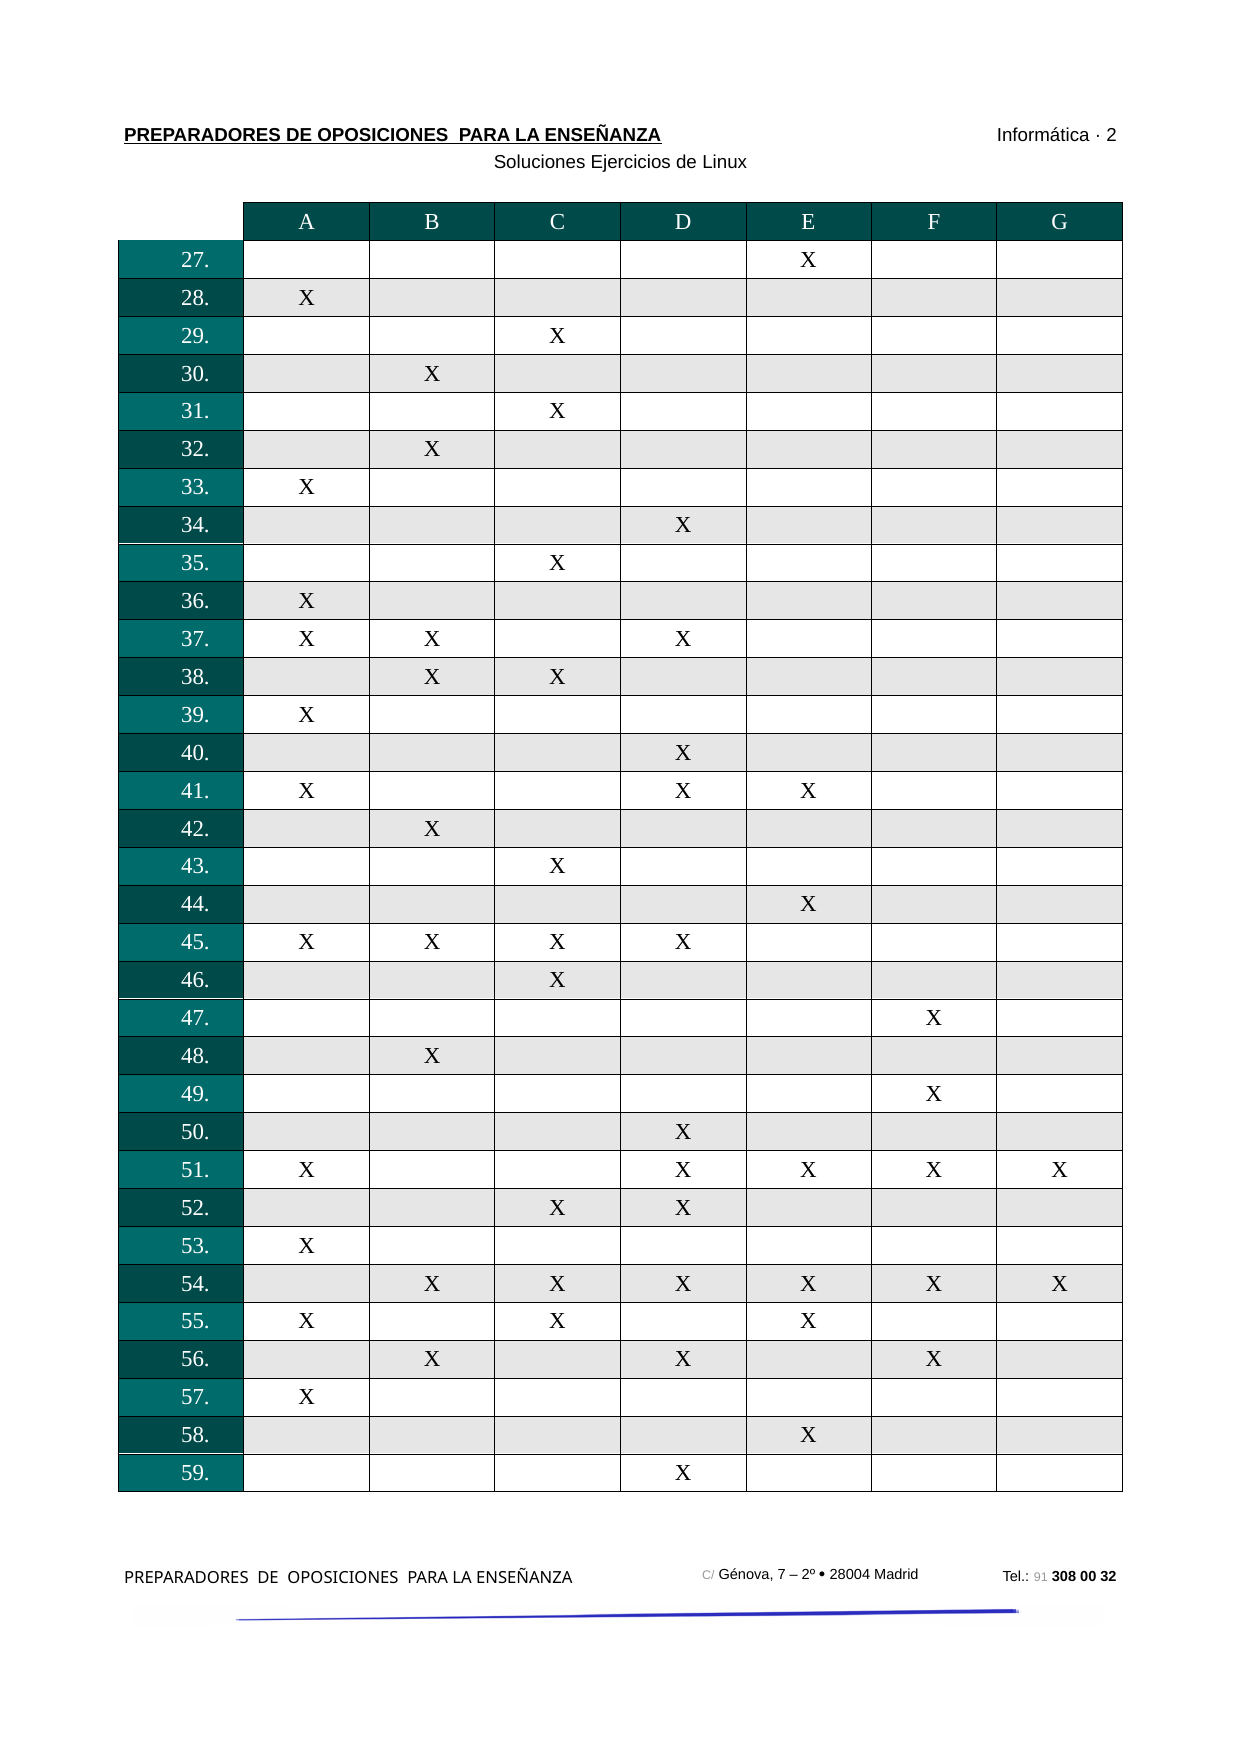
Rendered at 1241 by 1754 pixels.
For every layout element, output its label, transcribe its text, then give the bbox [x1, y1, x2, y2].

table_cell [244, 1341, 369, 1378]
table_cell [244, 962, 369, 998]
table_cell [495, 1341, 620, 1378]
table_cell [872, 1189, 996, 1226]
table_cell [119, 469, 243, 506]
table_cell [997, 582, 1122, 619]
table_cell [621, 317, 746, 354]
table_cell [997, 545, 1122, 581]
table_cell X [621, 620, 746, 657]
table_cell [747, 1379, 871, 1416]
table_cell [997, 469, 1122, 506]
table_cell [997, 1379, 1122, 1416]
table_cell [872, 734, 996, 771]
table_cell X [747, 241, 871, 278]
table_cell [747, 279, 871, 316]
table_cell [747, 848, 871, 885]
table_cell [370, 1227, 494, 1264]
table_cell X [872, 1075, 996, 1112]
table_cell [872, 241, 996, 278]
table_cell X [495, 317, 620, 354]
table_cell [495, 1000, 620, 1036]
table_cell X [747, 886, 871, 923]
table_cell [119, 279, 243, 316]
table_cell [621, 962, 746, 998]
table_cell [244, 734, 369, 771]
table_cell X [370, 1037, 494, 1074]
table_cell [997, 1189, 1122, 1226]
table_cell [370, 507, 494, 543]
table_cell [872, 1303, 996, 1340]
table_cell [495, 620, 620, 657]
table_cell X [495, 1303, 620, 1340]
table_cell [119, 886, 243, 923]
table_cell [370, 696, 494, 733]
table_cell [747, 431, 871, 468]
table_cell [244, 1075, 369, 1112]
table_cell X [244, 924, 369, 961]
table_cell [119, 582, 243, 619]
table_cell X [244, 469, 369, 506]
table_cell [747, 393, 871, 430]
table_cell [872, 1455, 996, 1491]
table_cell [997, 810, 1122, 847]
table_cell [747, 962, 871, 998]
table_cell [119, 772, 243, 809]
table_cell [370, 469, 494, 506]
table_cell [997, 1417, 1122, 1453]
table_cell [997, 696, 1122, 733]
table_cell X [244, 696, 369, 733]
table_cell X [370, 355, 494, 392]
table_cell [621, 1227, 746, 1264]
table_cell [244, 507, 369, 543]
table_cell [370, 1455, 494, 1491]
table_cell [495, 886, 620, 923]
table_cell [119, 1303, 243, 1340]
table_cell X [621, 1189, 746, 1226]
table_cell [997, 772, 1122, 809]
table_cell [872, 696, 996, 733]
table_cell X [621, 734, 746, 771]
table_cell [119, 734, 243, 771]
table_cell [495, 1417, 620, 1453]
table_cell [370, 393, 494, 430]
table_cell [872, 1227, 996, 1264]
table_cell X [997, 1151, 1122, 1188]
table_cell X [370, 431, 494, 468]
table_cell [747, 469, 871, 506]
table_header E [747, 203, 871, 240]
table_cell X [495, 962, 620, 998]
table_cell [244, 1265, 369, 1302]
table_cell [370, 1075, 494, 1112]
table_cell [621, 848, 746, 885]
table_cell [872, 620, 996, 657]
picture [134, 1602, 1103, 1627]
table_cell [244, 1000, 369, 1036]
table_cell X [621, 1341, 746, 1378]
table_cell [119, 696, 243, 733]
table_cell [244, 241, 369, 278]
table_cell [872, 772, 996, 809]
table_cell [747, 1113, 871, 1150]
table_cell [244, 886, 369, 923]
table_cell X [872, 1151, 996, 1188]
table_cell [621, 1075, 746, 1112]
table_cell [747, 1075, 871, 1112]
table_cell [244, 658, 369, 695]
table_cell [997, 1000, 1122, 1036]
table_cell [747, 582, 871, 619]
table_cell X [872, 1341, 996, 1378]
table_cell X [495, 924, 620, 961]
table_cell [119, 545, 243, 581]
table_cell [370, 772, 494, 809]
table_cell [370, 1000, 494, 1036]
table_cell [495, 1227, 620, 1264]
table_cell [997, 1037, 1122, 1074]
table_cell [495, 241, 620, 278]
table_cell [747, 545, 871, 581]
table_cell [495, 810, 620, 847]
table_cell X [621, 924, 746, 961]
table_cell [621, 355, 746, 392]
table_cell X [244, 1227, 369, 1264]
table_cell X [495, 658, 620, 695]
table_cell [119, 355, 243, 392]
table_cell [119, 1227, 243, 1264]
table_cell [119, 1000, 243, 1036]
table_cell [747, 924, 871, 961]
table_cell [997, 317, 1122, 354]
table_cell [119, 507, 243, 543]
table_cell [244, 545, 369, 581]
table_cell X [621, 507, 746, 543]
table_cell [495, 1455, 620, 1491]
table_cell [872, 962, 996, 998]
table_cell [621, 886, 746, 923]
table_cell [872, 1379, 996, 1416]
table_cell X [872, 1265, 996, 1302]
table_cell X [244, 582, 369, 619]
table_cell [621, 469, 746, 506]
table_cell [244, 317, 369, 354]
table_cell [370, 279, 494, 316]
table_cell [370, 545, 494, 581]
table_cell X [370, 658, 494, 695]
table_cell [747, 355, 871, 392]
table_cell [244, 1037, 369, 1074]
table_cell X [872, 1000, 996, 1036]
table_cell [621, 582, 746, 619]
table_cell [495, 431, 620, 468]
table_cell [997, 962, 1122, 998]
table_header C [495, 203, 620, 240]
table_cell [370, 962, 494, 998]
table_cell [495, 1075, 620, 1112]
table_cell X [997, 1265, 1122, 1302]
table_cell [119, 1265, 243, 1302]
table_cell [495, 1379, 620, 1416]
table_cell [370, 1379, 494, 1416]
table_cell [119, 393, 243, 430]
table_cell [495, 772, 620, 809]
table_cell [997, 620, 1122, 657]
table_cell [747, 620, 871, 657]
table_cell X [370, 1265, 494, 1302]
table_cell [997, 734, 1122, 771]
table_cell [872, 545, 996, 581]
table_cell [119, 1189, 243, 1226]
table_cell [872, 317, 996, 354]
table_cell [747, 734, 871, 771]
table_cell [997, 848, 1122, 885]
table_cell [495, 1113, 620, 1150]
table_cell [747, 317, 871, 354]
table_cell [997, 431, 1122, 468]
table_cell [872, 469, 996, 506]
table_cell [370, 241, 494, 278]
table_cell [872, 279, 996, 316]
table_cell [997, 658, 1122, 695]
table_cell [997, 1455, 1122, 1491]
table_cell X [747, 1417, 871, 1453]
table_cell [370, 1417, 494, 1453]
table_cell X [495, 1189, 620, 1226]
table_cell X [747, 1265, 871, 1302]
table_cell [621, 1000, 746, 1036]
table_cell X [244, 279, 369, 316]
table_header [118, 202, 243, 240]
table_cell [997, 507, 1122, 543]
table_cell [495, 355, 620, 392]
table_cell [495, 1037, 620, 1074]
table_cell [495, 734, 620, 771]
table_cell [244, 1455, 369, 1491]
table_cell [370, 1151, 494, 1188]
table_cell [747, 507, 871, 543]
table_cell [244, 848, 369, 885]
table_cell [997, 1227, 1122, 1264]
table_cell [370, 317, 494, 354]
table_header G [997, 203, 1122, 240]
table_cell [119, 658, 243, 695]
table_cell [872, 582, 996, 619]
table_cell X [244, 620, 369, 657]
table_cell [747, 696, 871, 733]
table_cell X [747, 1303, 871, 1340]
table_cell [370, 582, 494, 619]
table_cell [244, 1189, 369, 1226]
table_cell [119, 317, 243, 354]
table_cell X [370, 924, 494, 961]
table_cell [621, 810, 746, 847]
table_cell X [621, 1113, 746, 1150]
table_cell [119, 620, 243, 657]
table_cell [621, 279, 746, 316]
table_cell [997, 1075, 1122, 1112]
table_cell [370, 1113, 494, 1150]
table_header D [621, 203, 746, 240]
table_cell [997, 1303, 1122, 1340]
table_cell [621, 1379, 746, 1416]
table_cell X [747, 1151, 871, 1188]
table_cell [119, 1417, 243, 1453]
table_cell [370, 1189, 494, 1226]
table_cell X [244, 772, 369, 809]
table_cell [244, 1113, 369, 1150]
table_cell [119, 1113, 243, 1150]
table_cell [244, 393, 369, 430]
table_cell [621, 545, 746, 581]
table_cell [997, 393, 1122, 430]
table_cell [747, 810, 871, 847]
table_cell [997, 355, 1122, 392]
table_cell [495, 279, 620, 316]
table_cell [621, 1417, 746, 1453]
table_cell [872, 924, 996, 961]
table_cell [997, 279, 1122, 316]
table_cell [872, 886, 996, 923]
table_cell [119, 1341, 243, 1378]
table_header B [370, 203, 494, 240]
table_cell X [244, 1151, 369, 1188]
table_cell X [244, 1303, 369, 1340]
table_cell [119, 431, 243, 468]
table_cell [621, 658, 746, 695]
table_cell [119, 1379, 243, 1416]
table_cell [872, 848, 996, 885]
table_cell [747, 1189, 871, 1226]
table_cell [621, 431, 746, 468]
table_cell [119, 1455, 243, 1491]
table_cell [119, 1151, 243, 1188]
table_cell [119, 1075, 243, 1112]
table_cell X [244, 1379, 369, 1416]
table_cell [621, 241, 746, 278]
table_cell [747, 1000, 871, 1036]
table_cell [119, 962, 243, 998]
table_cell X [621, 1455, 746, 1491]
table_cell [495, 1151, 620, 1188]
table_cell [997, 241, 1122, 278]
table_cell [997, 1113, 1122, 1150]
table_cell [872, 1417, 996, 1453]
table_cell [872, 355, 996, 392]
table_cell [872, 810, 996, 847]
table_cell [747, 1341, 871, 1378]
table_cell [119, 848, 243, 885]
table_cell [119, 810, 243, 847]
table_cell X [495, 848, 620, 885]
table_cell [997, 1341, 1122, 1378]
table_cell [621, 393, 746, 430]
table_cell X [370, 810, 494, 847]
table_cell [747, 1455, 871, 1491]
table_cell [370, 886, 494, 923]
table_cell [244, 355, 369, 392]
table_cell X [621, 1265, 746, 1302]
table_cell [747, 1037, 871, 1074]
table_cell X [495, 1265, 620, 1302]
table_cell [244, 810, 369, 847]
table_cell [244, 1417, 369, 1453]
table_header A [244, 203, 369, 240]
table_cell [495, 507, 620, 543]
table_cell [370, 734, 494, 771]
table_cell [495, 469, 620, 506]
table_cell [495, 696, 620, 733]
table_cell X [621, 1151, 746, 1188]
table_cell [621, 696, 746, 733]
table_cell [119, 240, 243, 278]
table_header F [872, 203, 996, 240]
table_cell [872, 658, 996, 695]
table_cell [119, 1037, 243, 1074]
table_cell [495, 582, 620, 619]
table_cell [119, 924, 243, 961]
table_cell [621, 1037, 746, 1074]
table_cell [997, 924, 1122, 961]
table_cell [244, 431, 369, 468]
table_cell X [370, 1341, 494, 1378]
table_cell [370, 1303, 494, 1340]
table_cell X [495, 545, 620, 581]
table_cell [872, 1113, 996, 1150]
table_cell [747, 1227, 871, 1264]
table_cell [872, 1037, 996, 1074]
table_cell X [370, 620, 494, 657]
table_cell X [621, 772, 746, 809]
table_cell [747, 658, 871, 695]
table_cell X [495, 393, 620, 430]
table_cell [997, 886, 1122, 923]
table_cell [872, 431, 996, 468]
table_cell [621, 1303, 746, 1340]
table_cell [872, 507, 996, 543]
table_cell [370, 848, 494, 885]
table_cell [872, 393, 996, 430]
table_cell X [747, 772, 871, 809]
